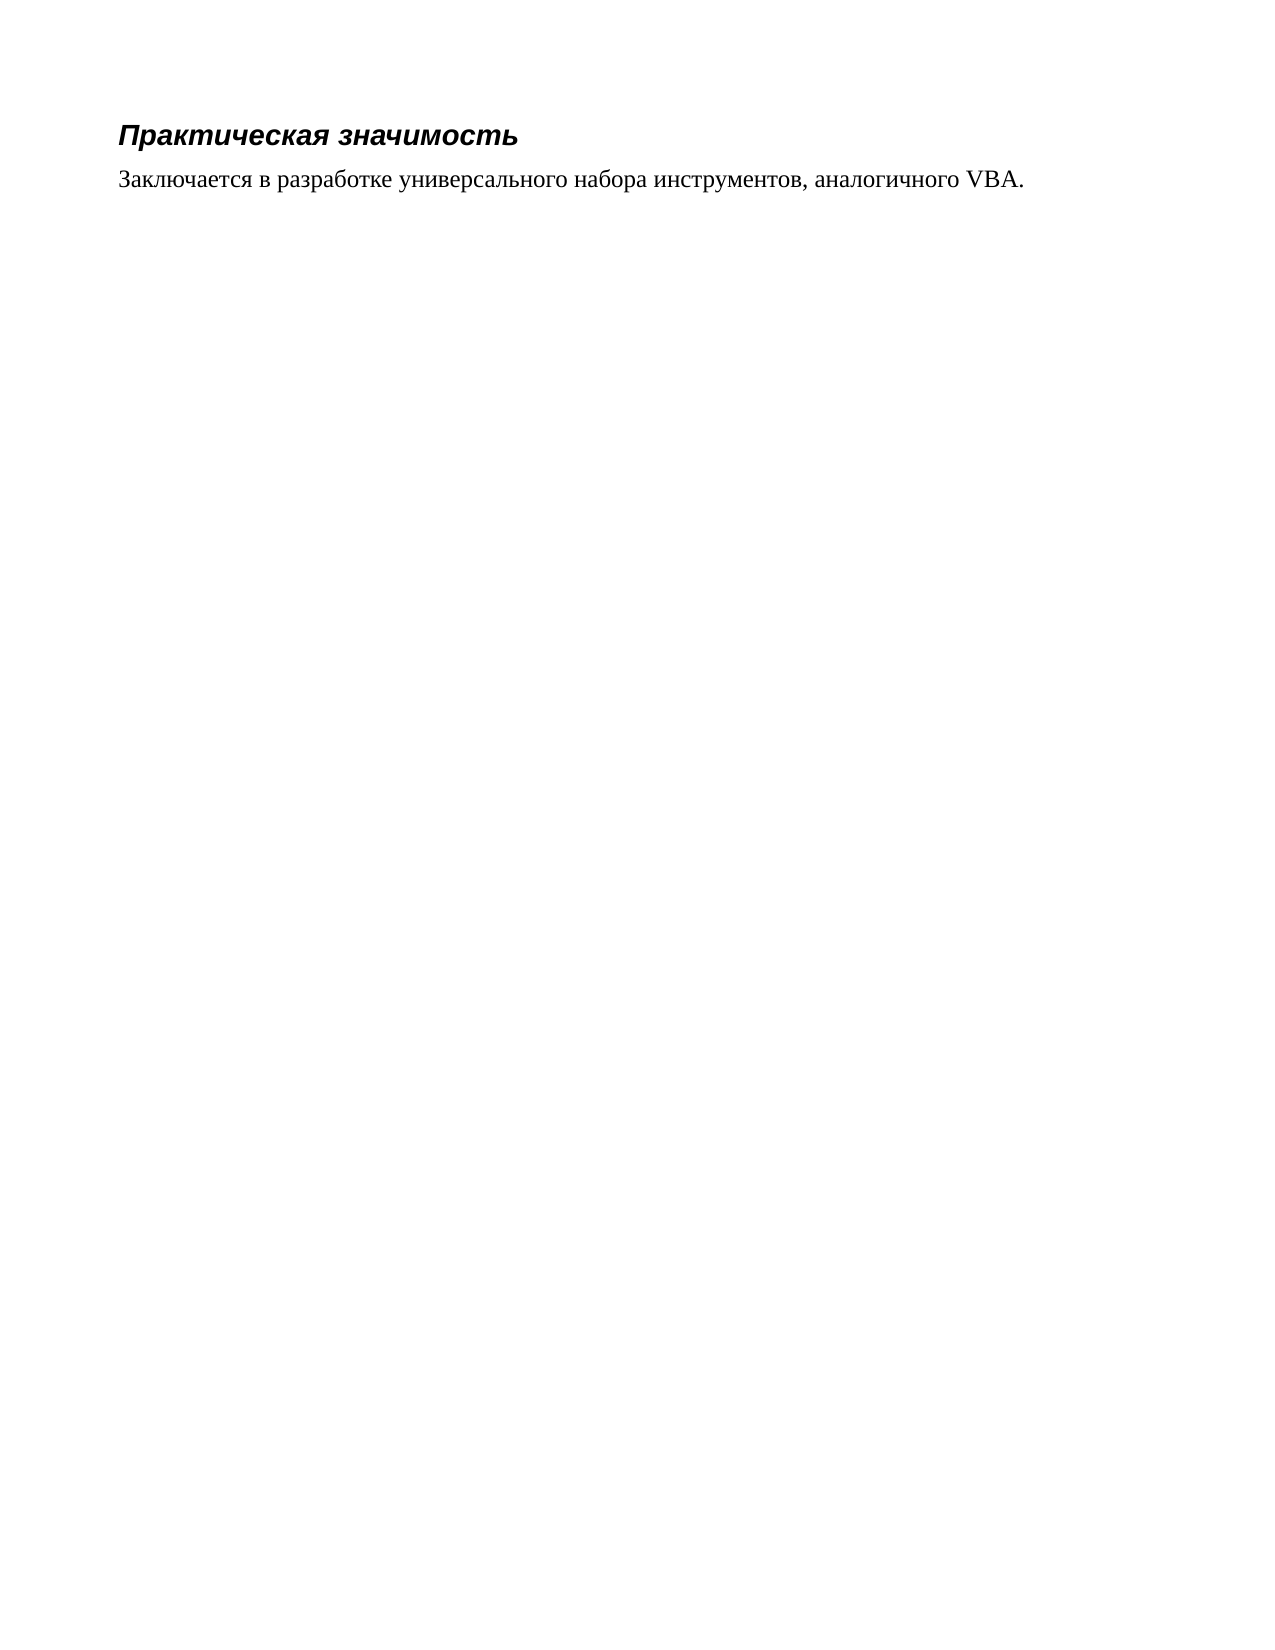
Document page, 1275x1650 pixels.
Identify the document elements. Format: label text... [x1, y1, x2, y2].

subtitle Практическая значимость [118, 118, 1157, 152]
text Заключается в разработке универсального набора инструментов, аналогичного VBA. [118, 164, 1157, 193]
